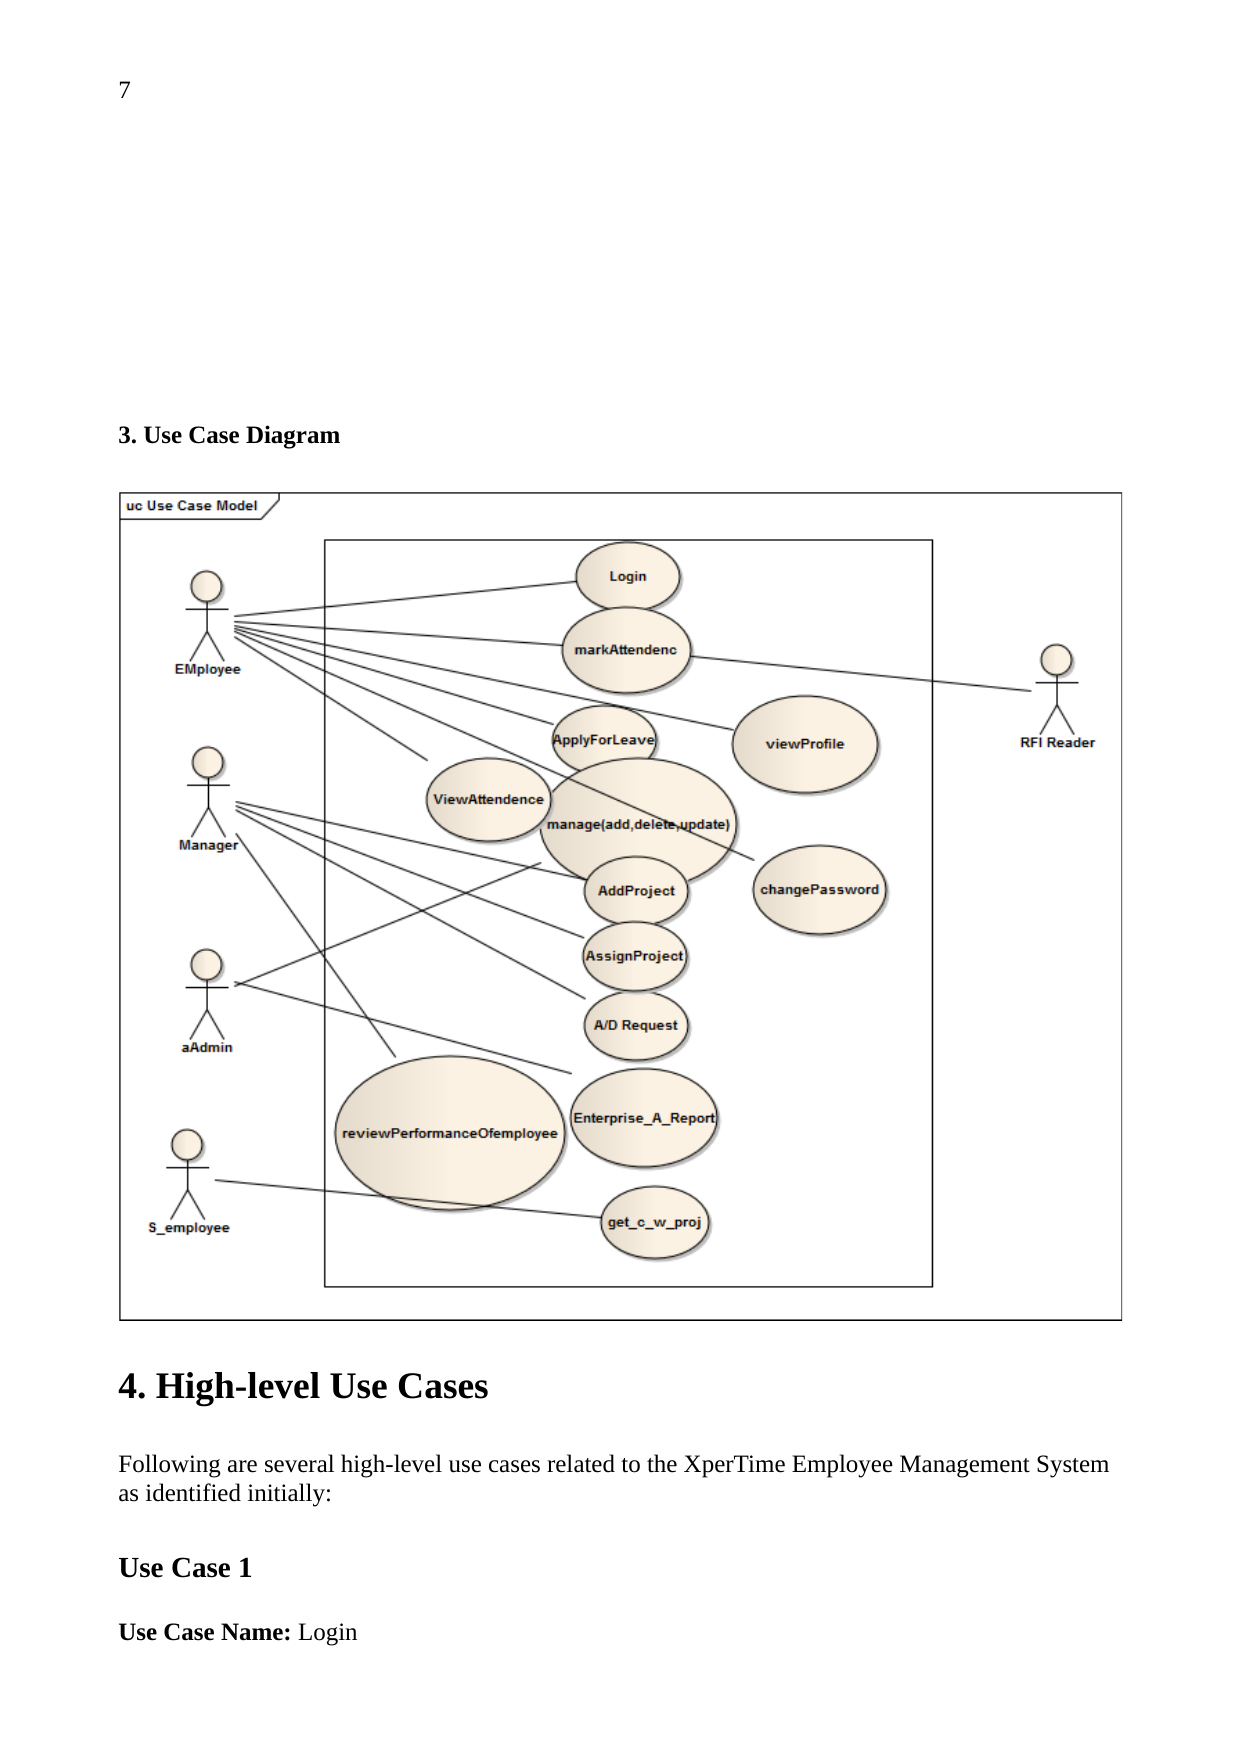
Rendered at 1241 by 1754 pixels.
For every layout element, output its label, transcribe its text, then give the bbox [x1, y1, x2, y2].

text Following are several high-level use cases related to the XperTime Employee Management System as identified initially: [118, 1449, 1122, 1507]
text Use Case Name: Login [118, 1617, 1122, 1646]
text 4. High-level Use Cases [118, 1363, 1122, 1406]
text Use Case 1 [118, 1550, 1122, 1584]
text 3. Use Case Diagram [118, 420, 1122, 449]
